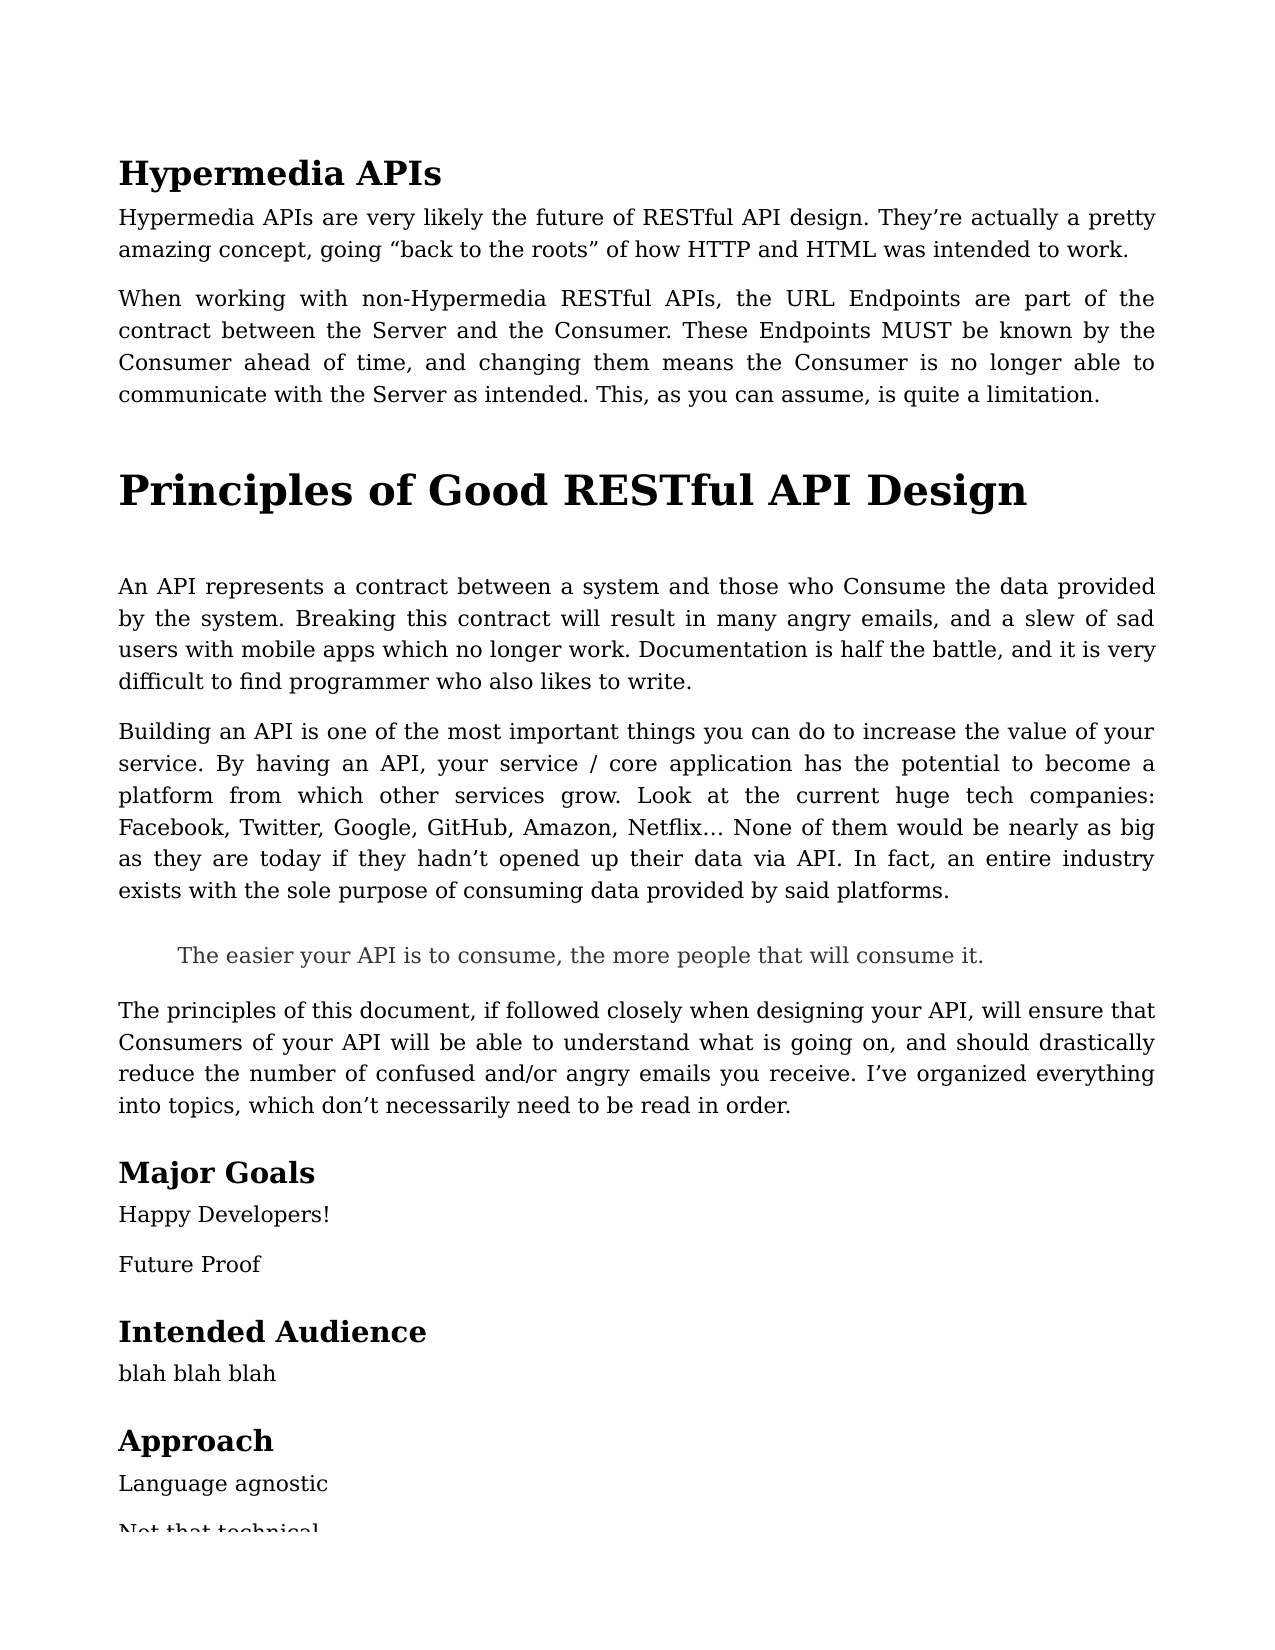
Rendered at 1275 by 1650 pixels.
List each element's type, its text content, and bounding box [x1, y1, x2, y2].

subtitle Hypermedia APIs [118, 153, 1157, 193]
text Hypermedia APIs are very likely the future of RESTful API design. They’re actually a pretty amazing concept, going “back to the roots” of how HTTP and HTML was intended to work. [118, 205, 1157, 262]
text When working with non-Hypermedia RESTful APIs, the URL Endpoints are part of the contract between the Server and the Consumer. These Endpoints MUST be known by the Consumer ahead of time, and changing them means the Consumer is no longer able to communicate with the Server as intended. This, as you can assume, is quite a limitation. [118, 287, 1157, 408]
